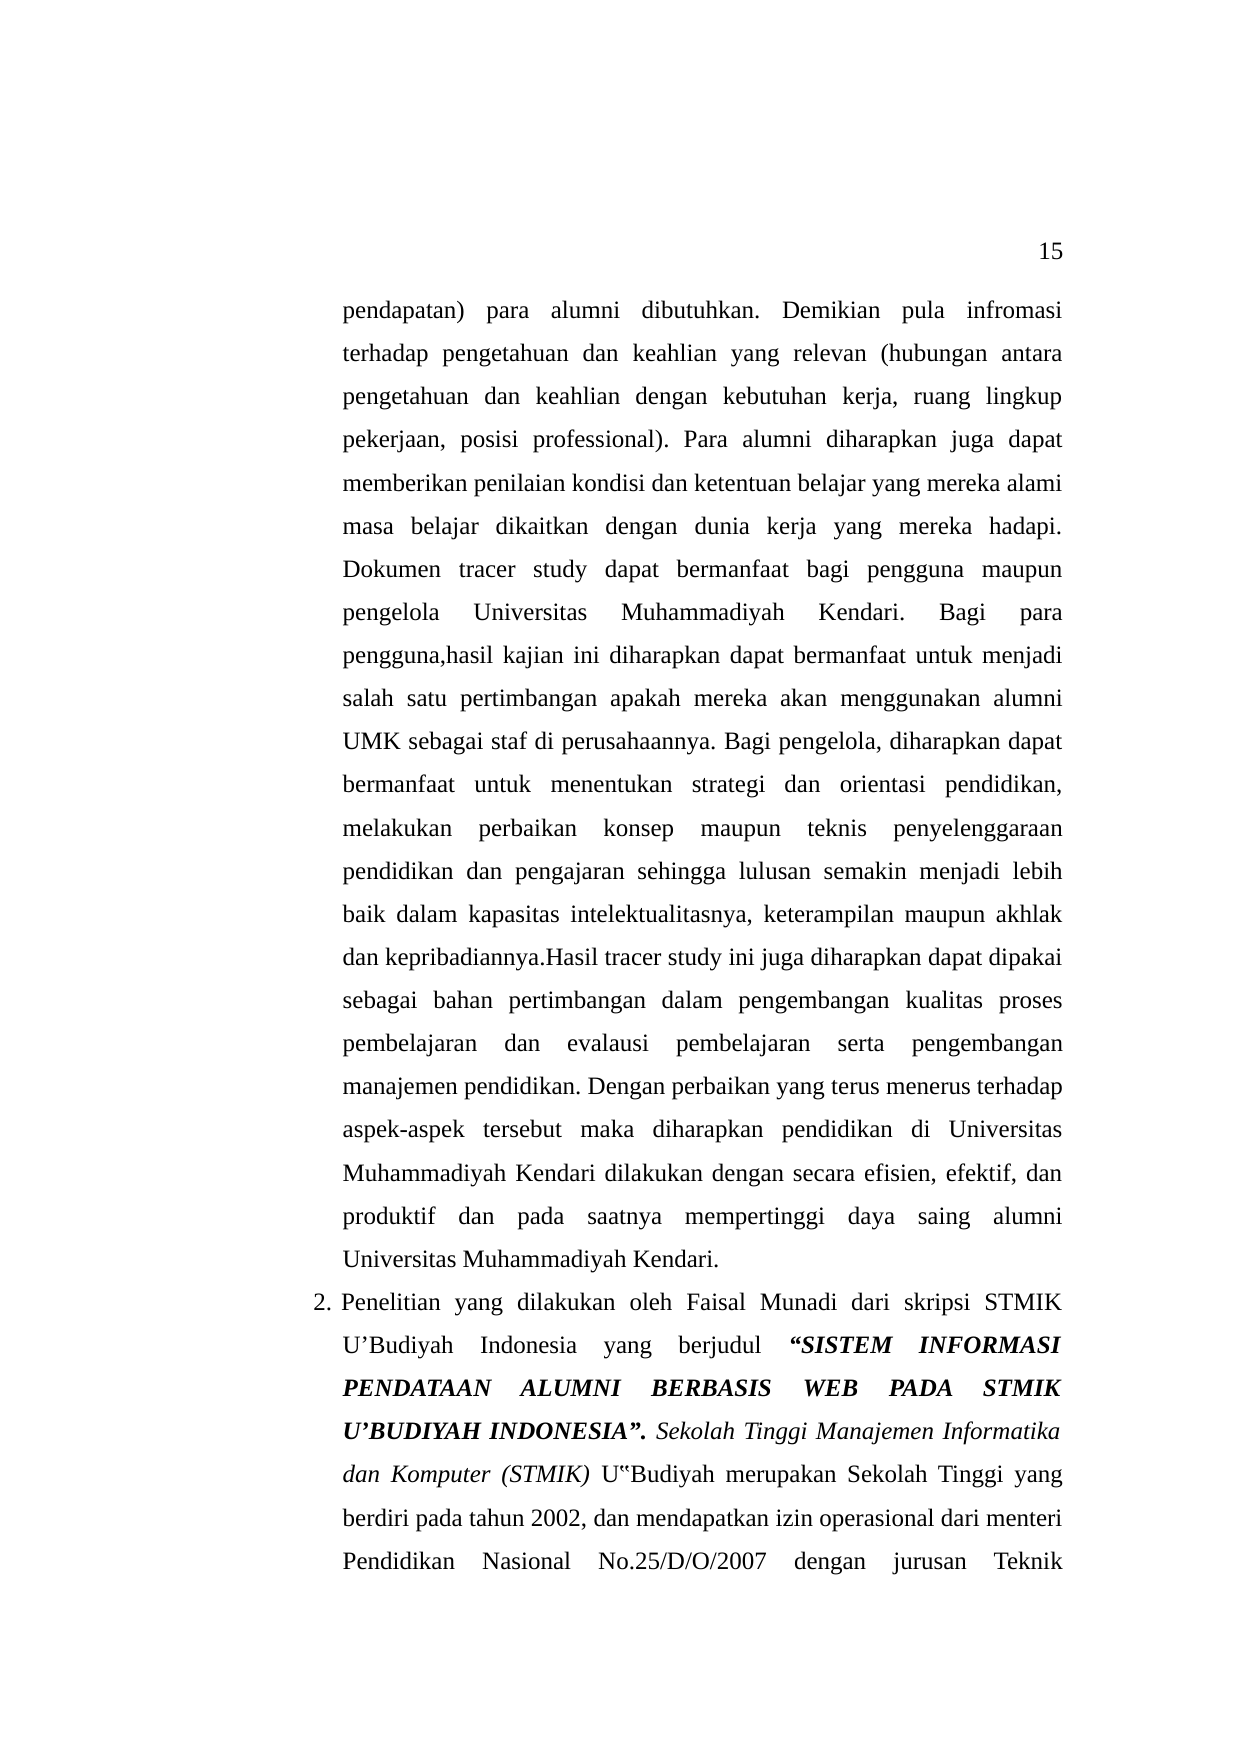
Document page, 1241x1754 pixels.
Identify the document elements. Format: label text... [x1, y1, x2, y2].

list pendapatan) para alumni dibutuhkan. Demikian pula infromasi terhadap pengetahuan dan keahlian yang relevan (hubungan antara pengetahuan dan keahlian dengan kebutuhan kerja, ruang lingkup pekerjaan, posisi professional). Para alumni diharapkan juga dapat memberikan penilaian kondisi dan ketentuan belajar yang mereka alami masa belajar dikaitkan dengan dunia kerja yang mereka hadapi. Dokumen tracer study dapat bermanfaat bagi pengguna maupun pengelola Universitas Muhammadiyah Kendari. Bagi para pengguna,hasil kajian ini diharapkan dapat bermanfaat untuk menjadi salah satu pertimbangan apakah mereka akan menggunakan alumni UMK sebagai staf di perusahaannya. Bagi pengelola, diharapkan dapat bermanfaat untuk menentukan strategi dan orientasi pendidikan, melakukan perbaikan konsep maupun teknis penyelenggaraan pendidikan dan pengajaran sehingga lulusan semakin menjadi lebih baik dalam kapasitas intelektualitasnya, keterampilan maupun akhlak dan kepribadiannya.Hasil tracer study ini juga diharapkan dapat dipakai sebagai bahan pertimbangan dalam pengembangan kualitas proses pembelajaran dan evalausi pembelajaran serta pengembangan manajemen pendidikan. Dengan perbaikan yang terus menerus terhadap aspek-aspek tersebut maka diharapkan pendidikan di Universitas Muhammadiyah Kendari dilakukan dengan secara efisien, efektif, dan produktif dan pada saatnya mempertinggi daya saing alumni Universitas Muhammadiyah Kendari. [313, 295, 1063, 1273]
list Penelitian yang dilakukan oleh Faisal Munadi dari skripsi STMIK U’Budiyah Indonesia yang berjudul “SISTEM INFORMASI PENDATAAN ALUMNI BERBASIS WEB PADA STMIK U’BUDIYAH INDONESIA”. Sekolah Tinggi Manajemen Informatika dan Komputer (STMIK) U‟Budiyah merupakan Sekolah Tinggi yang berdiri pada tahun 2002, dan mendapatkan izin operasional dari menteri Pendidikan Nasional No.25/D/O/2007 dengan jurusan Teknik [313, 1287, 1063, 1574]
